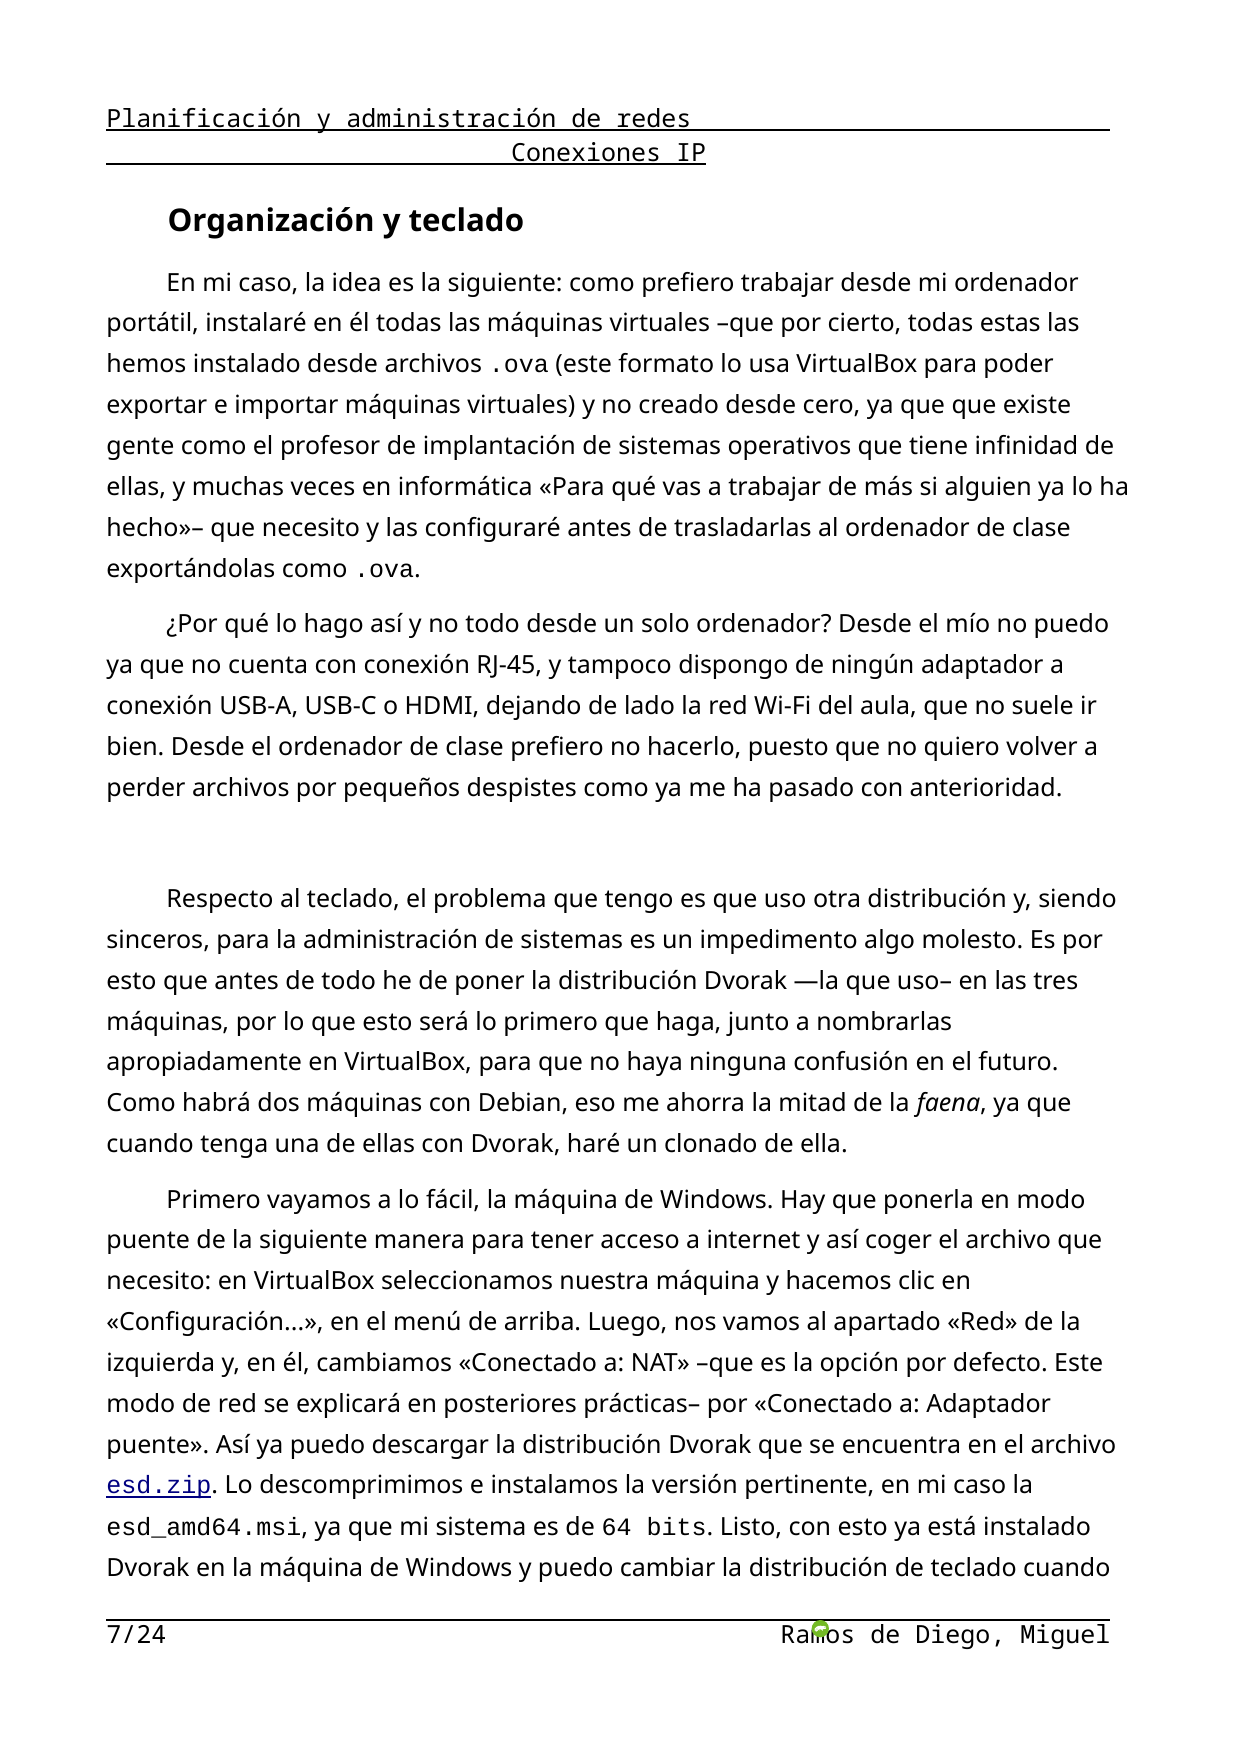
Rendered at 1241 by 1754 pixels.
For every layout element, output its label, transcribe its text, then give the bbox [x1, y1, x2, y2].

text En mi caso, la idea es la siguiente: como prefiero trabajar desde mi ordenador portátil, instalaré en él todas las máquinas virtuales –que por cierto, todas estas las hemos instalado desde archivos .ova (este formato lo usa VirtualBox para poder exportar e importar máquinas virtuales) y no creado desde cero, ya que que existe gente como el profesor de implantación de sistemas operativos que tiene infinidad de ellas, y muchas veces en informática «Para qué vas a trabajar de más si alguien ya lo ha hecho»– que necesito y las configuraré antes de trasladarlas al ordenador de clase exportándolas como .ova. [106, 264, 1134, 584]
text Respecto al teclado, el problema que tengo es que uso otra distribución y, siendo sinceros, para la administración de sistemas es un impedimento algo molesto. Es por esto que antes de todo he de poner la distribución Dvorak —la que uso– en las tres máquinas, por lo que esto será lo primero que haga, junto a nombrarlas apropiadamente en VirtualBox, para que no haya ninguna confusión en el futuro. Como habrá dos máquinas con Debian, eso me ahorra la mitad de la faena, ya que cuando tenga una de ellas con Dvorak, haré un clonado de ella. [106, 881, 1134, 1160]
subtitle Organización y teclado [106, 198, 1134, 241]
text ¿Por qué lo hago así y no todo desde un solo ordenador? Desde el mío no puedo ya que no cuenta con conexión RJ-45, y tampoco dispongo de ningún adaptador a conexión USB-A, USB-C o HDMI, dejando de lado la red Wi-Fi del aula, que no suele ir bien. Desde el ordenador de clase prefiero no hacerlo, puesto que no quiero volver a perder archivos por pequeños despistes como ya me ha pasado con anterioridad. [106, 606, 1134, 803]
text Primero vayamos a lo fácil, la máquina de Windows. Hay que ponerla en modo puente de la siguiente manera para tener acceso a internet y así coger el archivo que necesito: en VirtualBox seleccionamos nuestra máquina y hacemos clic en «Configuración...», en el menú de arriba. Luego, nos vamos al apartado «Red» de la izquierda y, en él, cambiamos «Conectado a: NAT» –que es la opción por defecto. Este modo de red se explicará en posteriores prácticas– por «Conectado a: Adaptador puente». Así ya puedo descargar la distribución Dvorak que se encuentra en el archivo esd.zip. Lo descomprimimos e instalamos la versión pertinente, en mi caso la esd_amd64.msi, ya que mi sistema es de 64 bits. Listo, con esto ya está instalado Dvorak en la máquina de Windows y puedo cambiar la distribución de teclado cuando [106, 1181, 1134, 1583]
